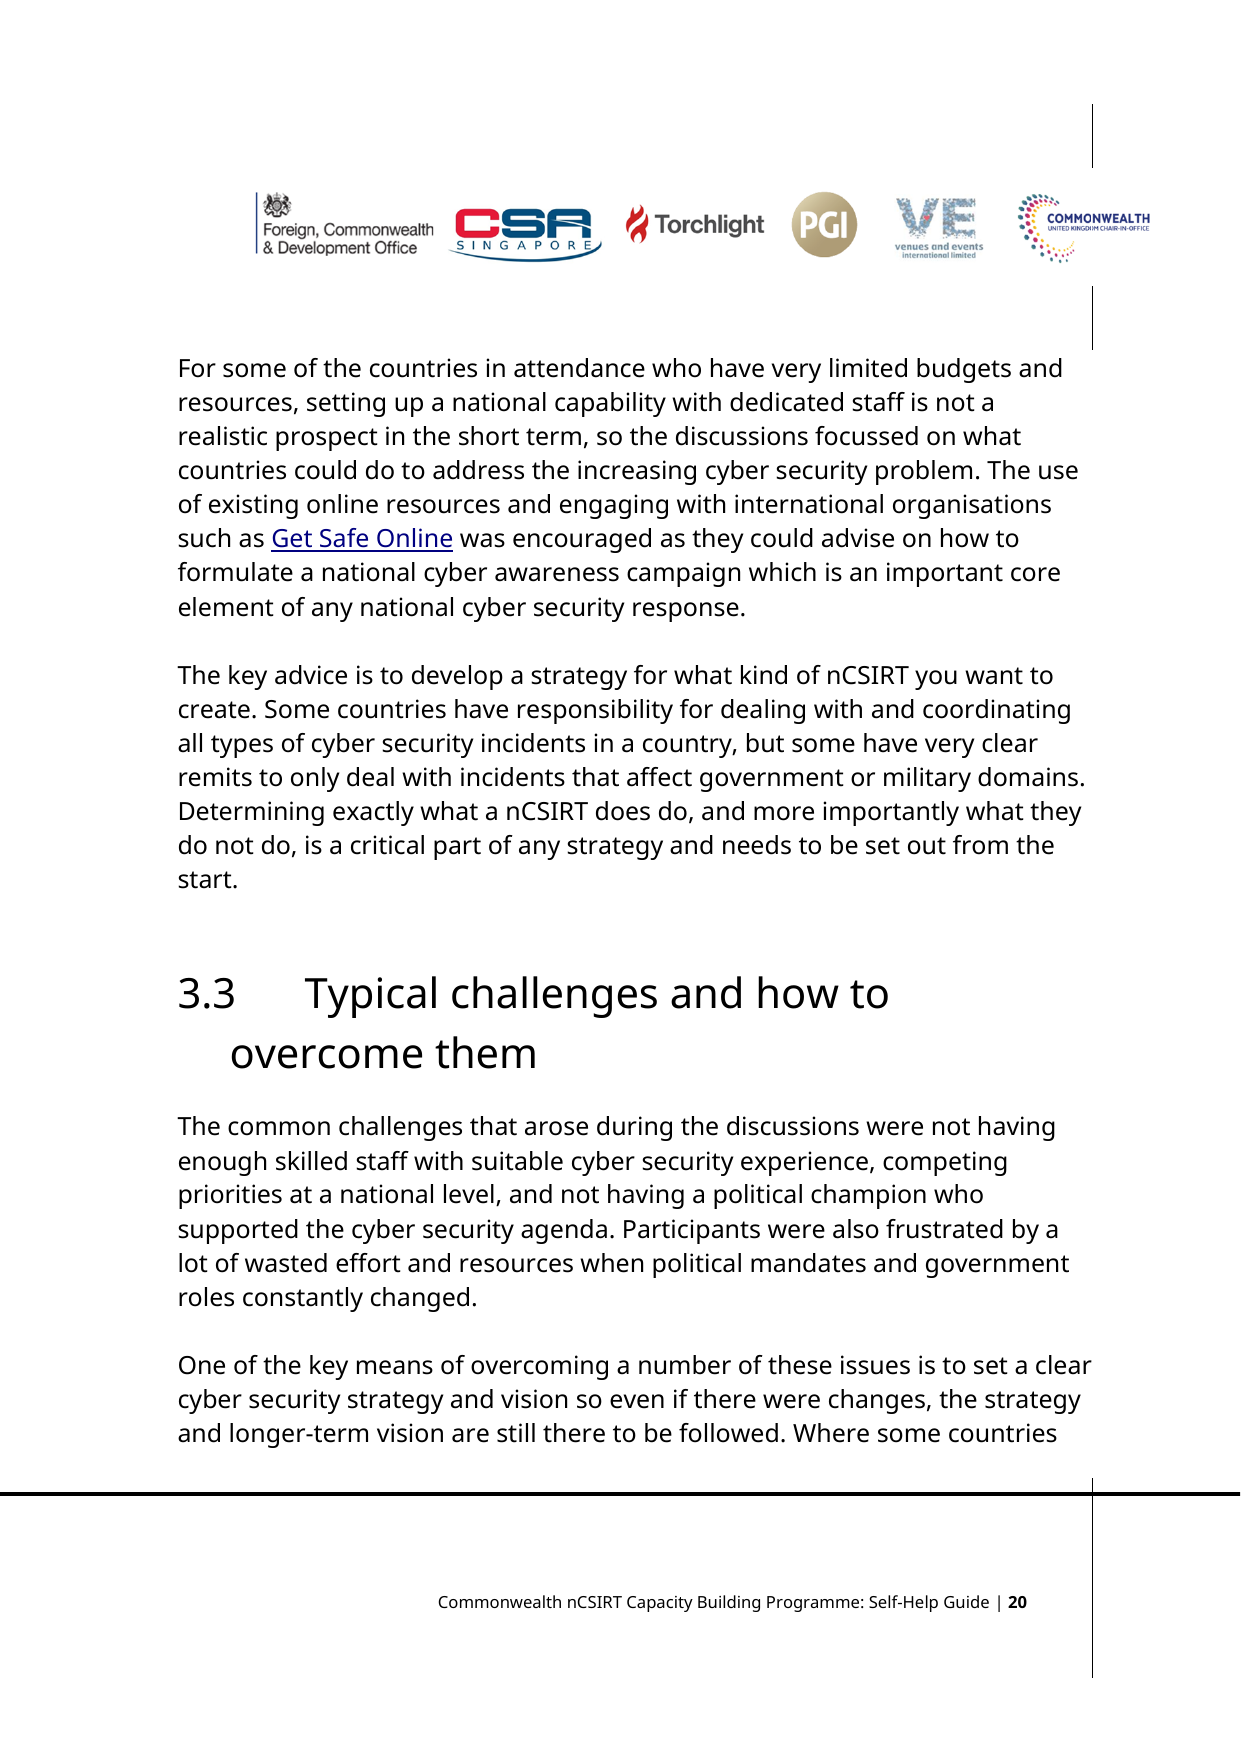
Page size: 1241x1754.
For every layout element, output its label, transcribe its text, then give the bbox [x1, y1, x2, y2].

text The common challenges that arose during the discussions were not having enough skilled staff with suitable cyber security experience, competing priorities at a national level, and not having a political champion who supported the cyber security agenda. Participants were also frustrated by a lot of wasted effort and resources when political mandates and government roles constantly changed. [177, 1109, 1092, 1313]
subtitle Typical challenges and how to overcome them [177, 964, 1092, 1081]
text The key advice is to develop a strategy for what kind of nCSIRT you want to create. Some countries have responsibility for dealing with and coordinating all types of cyber security incidents in a country, but some have very clear remits to only deal with incidents that affect government or military domains. Determining exactly what a nCSIRT does do, and more importantly what they do not do, is a critical part of any strategy and needs to be set out from the start. [177, 657, 1092, 896]
text For some of the countries in attendance who have very limited budgets and resources, setting up a national capability with dedicated staff is not a realistic prospect in the short term, so the discussions focussed on what countries could do to address the increasing cyber security problem. The use of existing online resources and engaging with international organisations such as Get Safe Online was encouraged as they could advise on how to formulate a national cyber awareness campaign which is an important core element of any national cyber security response. [177, 351, 1092, 623]
text One of the key means of overcoming a number of these issues is to set a clear cyber security strategy and vision so even if there were changes, the strategy and longer-term vision are still there to be followed. Where some countries [177, 1347, 1092, 1450]
